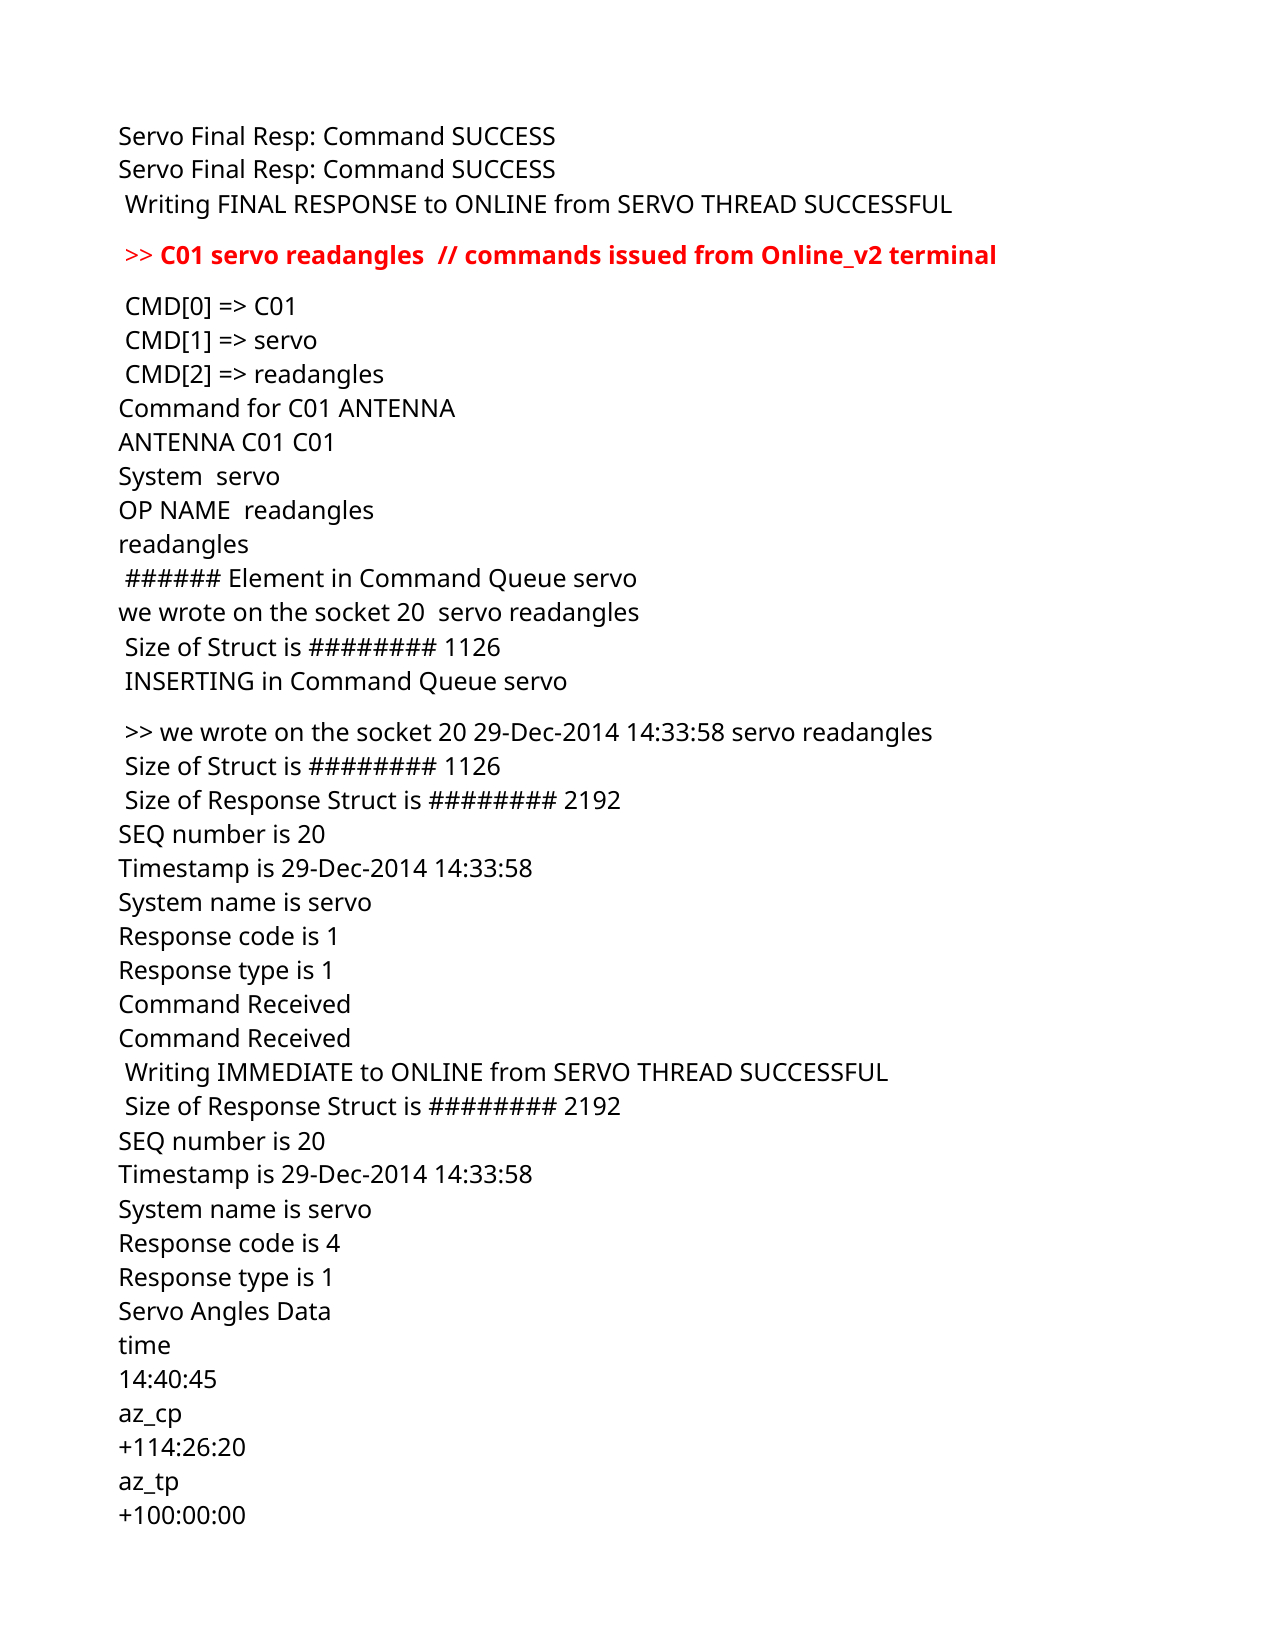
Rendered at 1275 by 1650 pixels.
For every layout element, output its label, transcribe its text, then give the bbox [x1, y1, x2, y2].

text CMD[0] => C01 [118, 288, 1157, 323]
text System name is servo [118, 885, 1157, 919]
text SEQ number is 20 [118, 817, 1157, 851]
text Size of Response Struct is ######## 2192 [118, 1089, 1157, 1123]
text +114:26:20 [118, 1430, 1157, 1464]
text time [118, 1327, 1157, 1362]
text INSERTING in Command Queue servo [118, 663, 1157, 697]
text +100:00:00 [118, 1498, 1157, 1532]
text Response type is 1 [118, 1259, 1157, 1293]
text Servo Angles Data [118, 1293, 1157, 1327]
text az_tp [118, 1464, 1157, 1498]
text CMD[1] => servo [118, 323, 1157, 357]
text Size of Response Struct is ######## 2192 [118, 782, 1157, 817]
text Size of Struct is ######## 1126 [118, 629, 1157, 663]
text Response type is 1 [118, 953, 1157, 987]
text CMD[2] => readangles [118, 357, 1157, 391]
text Command Received [118, 1021, 1157, 1055]
text Response code is 1 [118, 919, 1157, 953]
text System name is servo [118, 1191, 1157, 1225]
text ###### Element in Command Queue servo [118, 561, 1157, 595]
text az_cp [118, 1396, 1157, 1430]
text Timestamp is 29-Dec-2014 14:33:58 [118, 851, 1157, 885]
text >> C01 servo readangles // commands issued from Online_v2 terminal [118, 237, 1157, 271]
text Command for C01 ANTENNA [118, 391, 1157, 425]
text Timestamp is 29-Dec-2014 14:33:58 [118, 1157, 1157, 1191]
text we wrote on the socket 20 servo readangles [118, 595, 1157, 629]
text Response code is 4 [118, 1225, 1157, 1259]
text Writing IMMEDIATE to ONLINE from SERVO THREAD SUCCESSFUL [118, 1055, 1157, 1089]
text Servo Final Resp: Command SUCCESS [118, 118, 1157, 152]
text OP NAME readangles [118, 493, 1157, 527]
text >> we wrote on the socket 20 29-Dec-2014 14:33:58 servo readangles [118, 714, 1157, 748]
text Size of Struct is ######## 1126 [118, 748, 1157, 782]
text SEQ number is 20 [118, 1123, 1157, 1157]
text 14:40:45 [118, 1362, 1157, 1396]
text System servo [118, 459, 1157, 493]
text readangles [118, 527, 1157, 561]
text Servo Final Resp: Command SUCCESS [118, 152, 1157, 186]
text Command Received [118, 987, 1157, 1021]
text ANTENNA C01 C01 [118, 425, 1157, 459]
text Writing FINAL RESPONSE to ONLINE from SERVO THREAD SUCCESSFUL [118, 186, 1157, 220]
